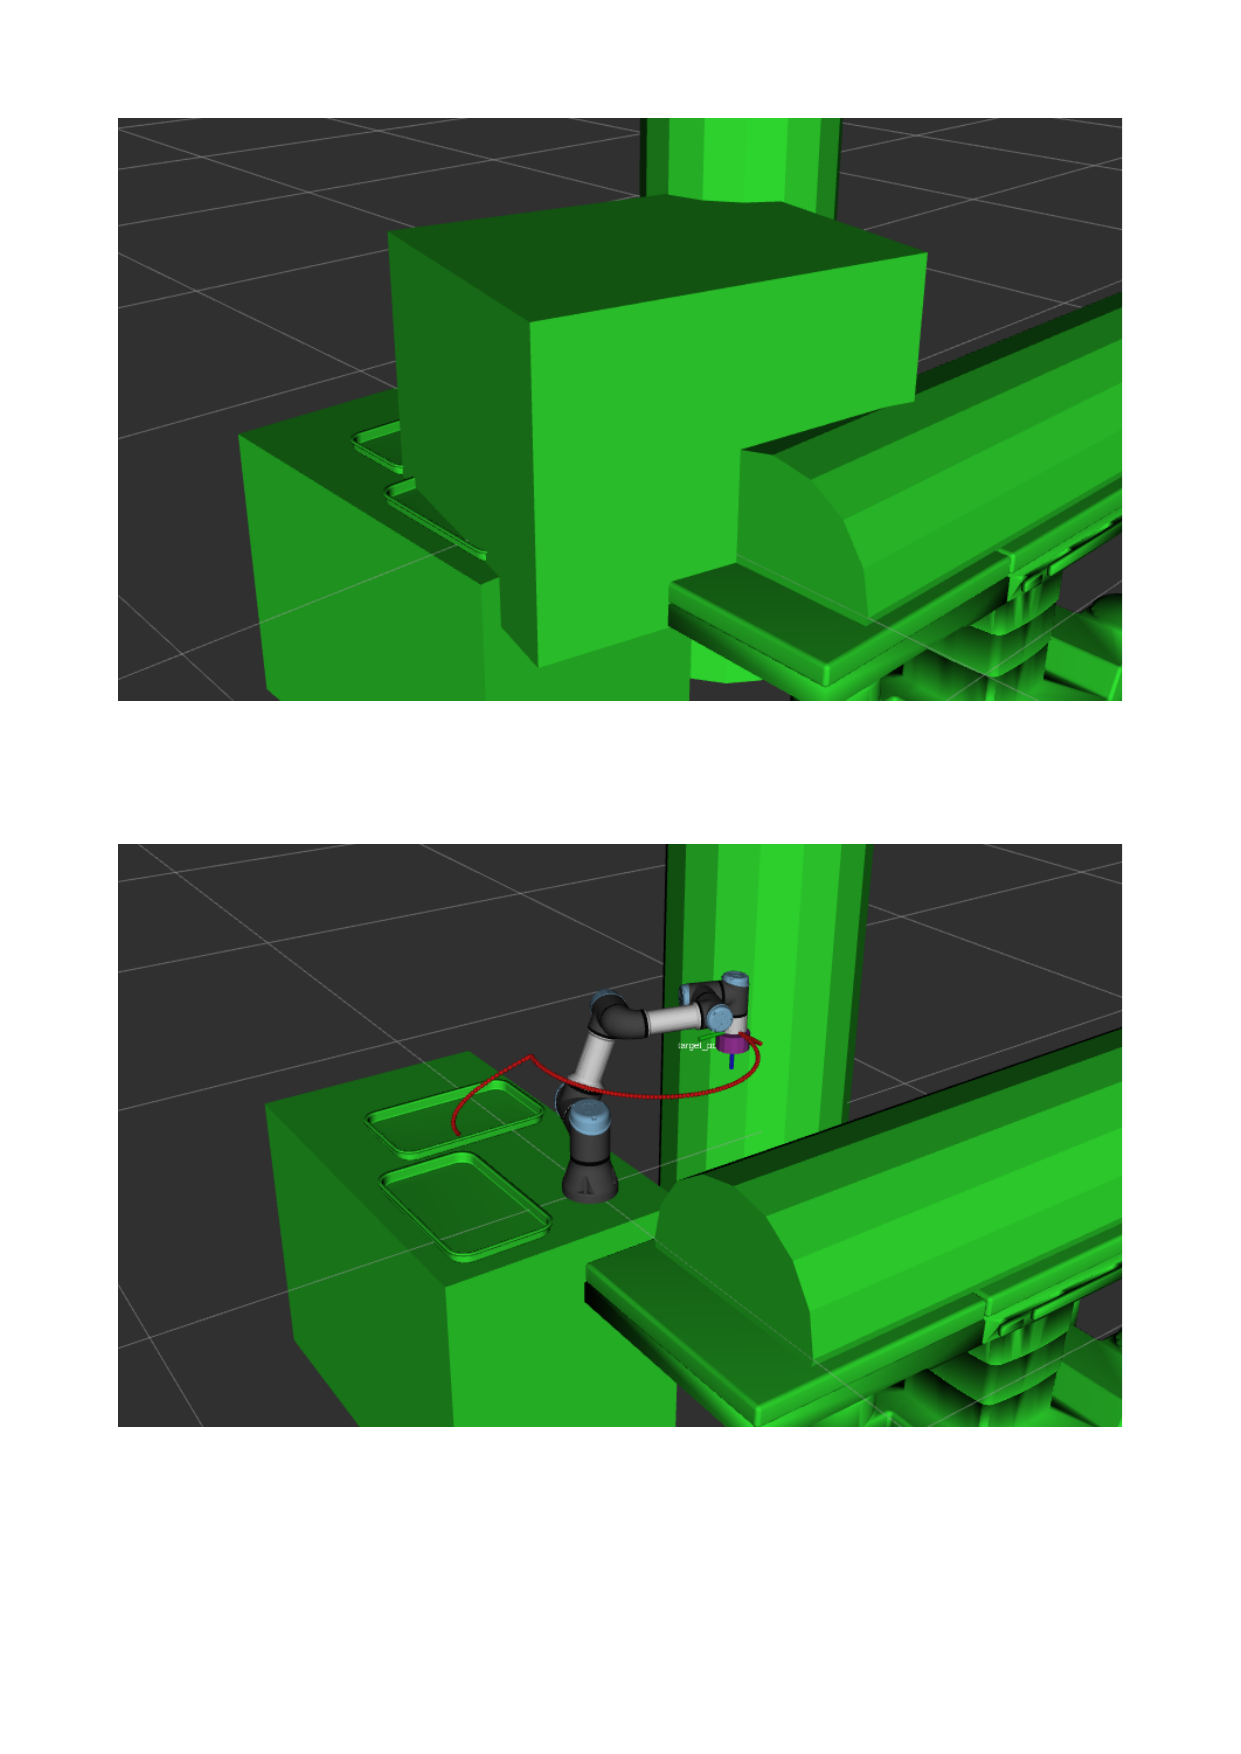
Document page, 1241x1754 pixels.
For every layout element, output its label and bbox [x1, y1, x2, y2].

picture [118, 118, 1123, 701]
picture [118, 844, 1123, 1427]
